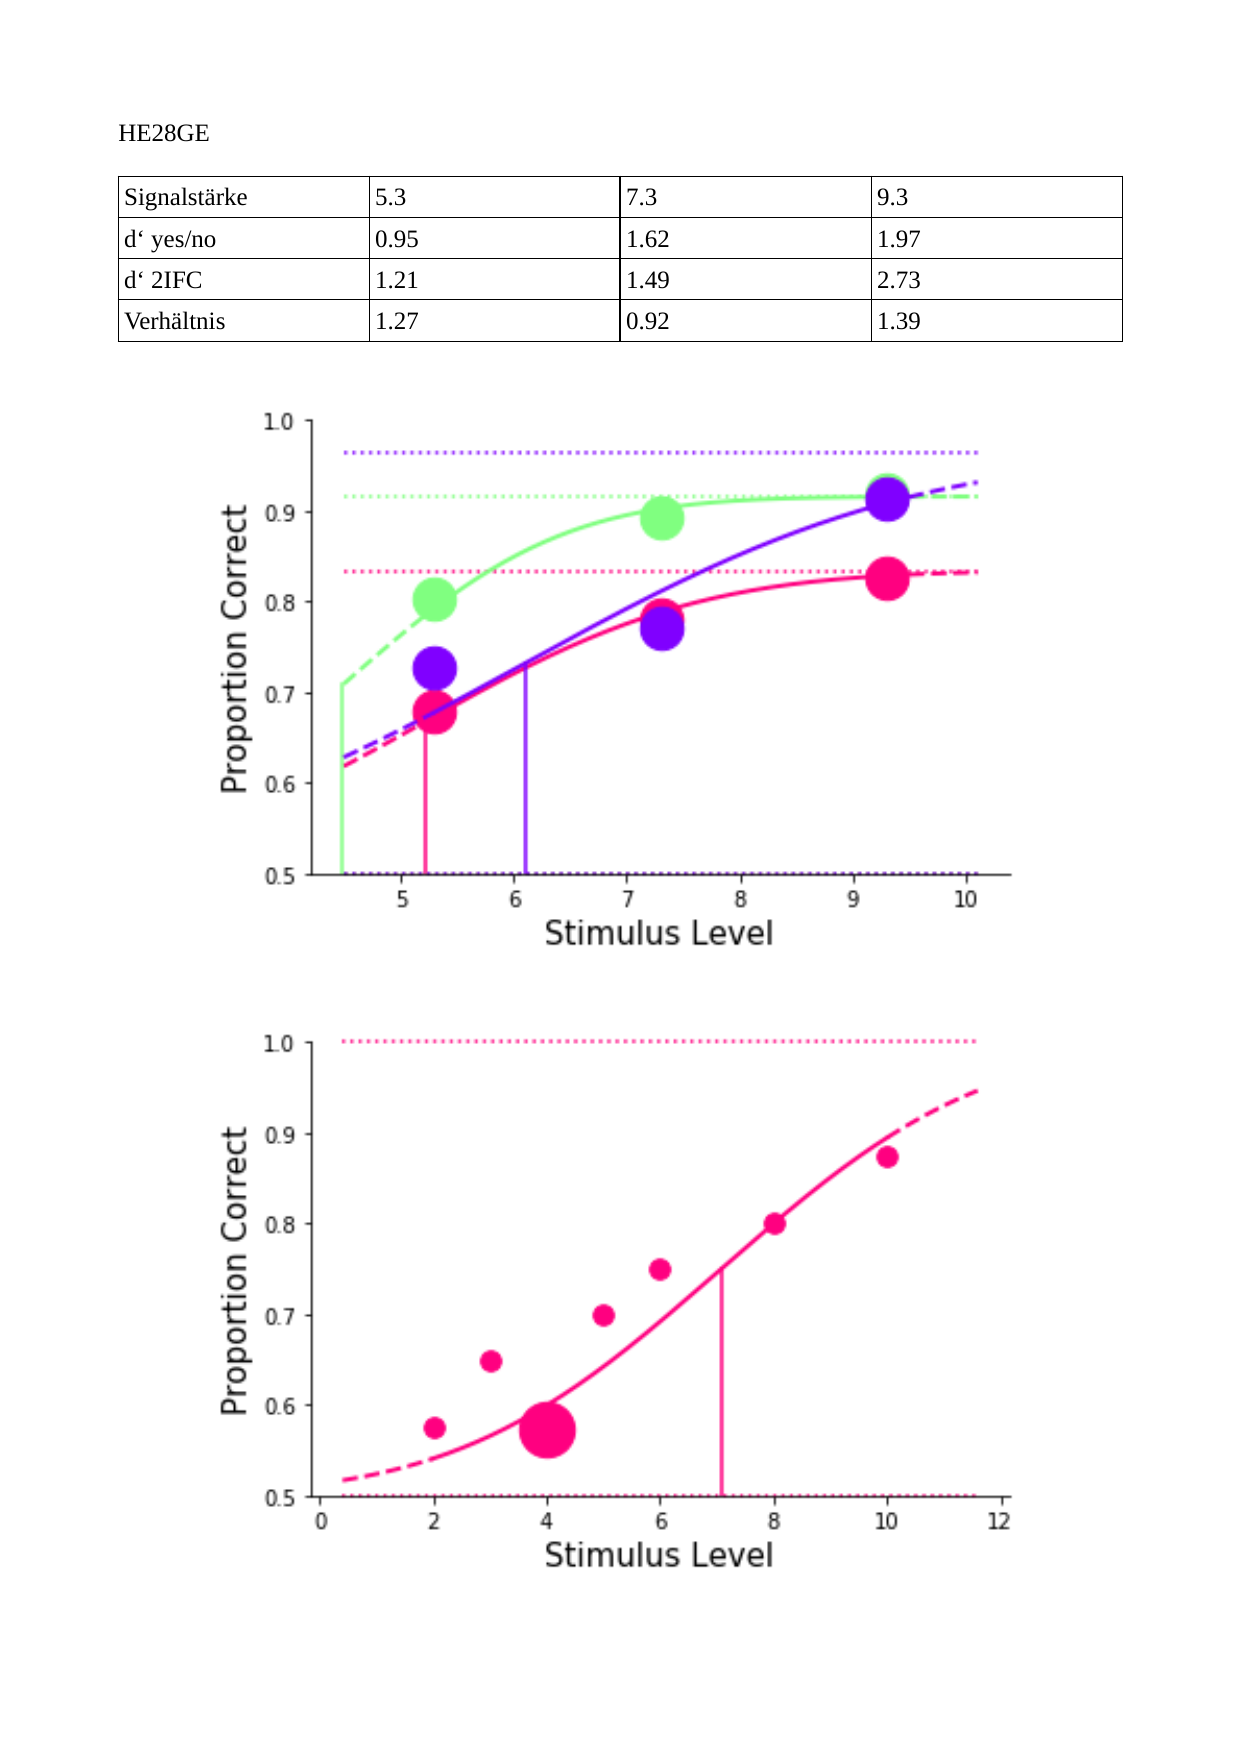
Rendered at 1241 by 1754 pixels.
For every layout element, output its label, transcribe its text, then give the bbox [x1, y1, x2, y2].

table_cell 1.49 [621, 259, 871, 299]
table_cell 0.95 [370, 218, 619, 258]
table_cell 1.97 [872, 218, 1122, 258]
table_header Signalstärke [119, 177, 369, 217]
table_header 7.3 [621, 177, 871, 217]
table_cell 1.62 [621, 218, 871, 258]
table_cell 0.92 [621, 300, 871, 341]
table_cell 1.39 [872, 300, 1122, 341]
table_cell d‘ 2IFC [119, 259, 369, 299]
picture [209, 399, 1031, 964]
table_cell 1.27 [370, 300, 619, 341]
table_cell 1.21 [370, 259, 619, 299]
table_cell 2.73 [872, 259, 1122, 299]
table_header 5.3 [370, 177, 619, 217]
text HE28GE [118, 118, 1122, 147]
table_cell Verhältnis [119, 300, 369, 341]
table_cell d‘ yes/no [119, 218, 369, 258]
picture [209, 1021, 1031, 1586]
table_header 9.3 [872, 177, 1122, 217]
